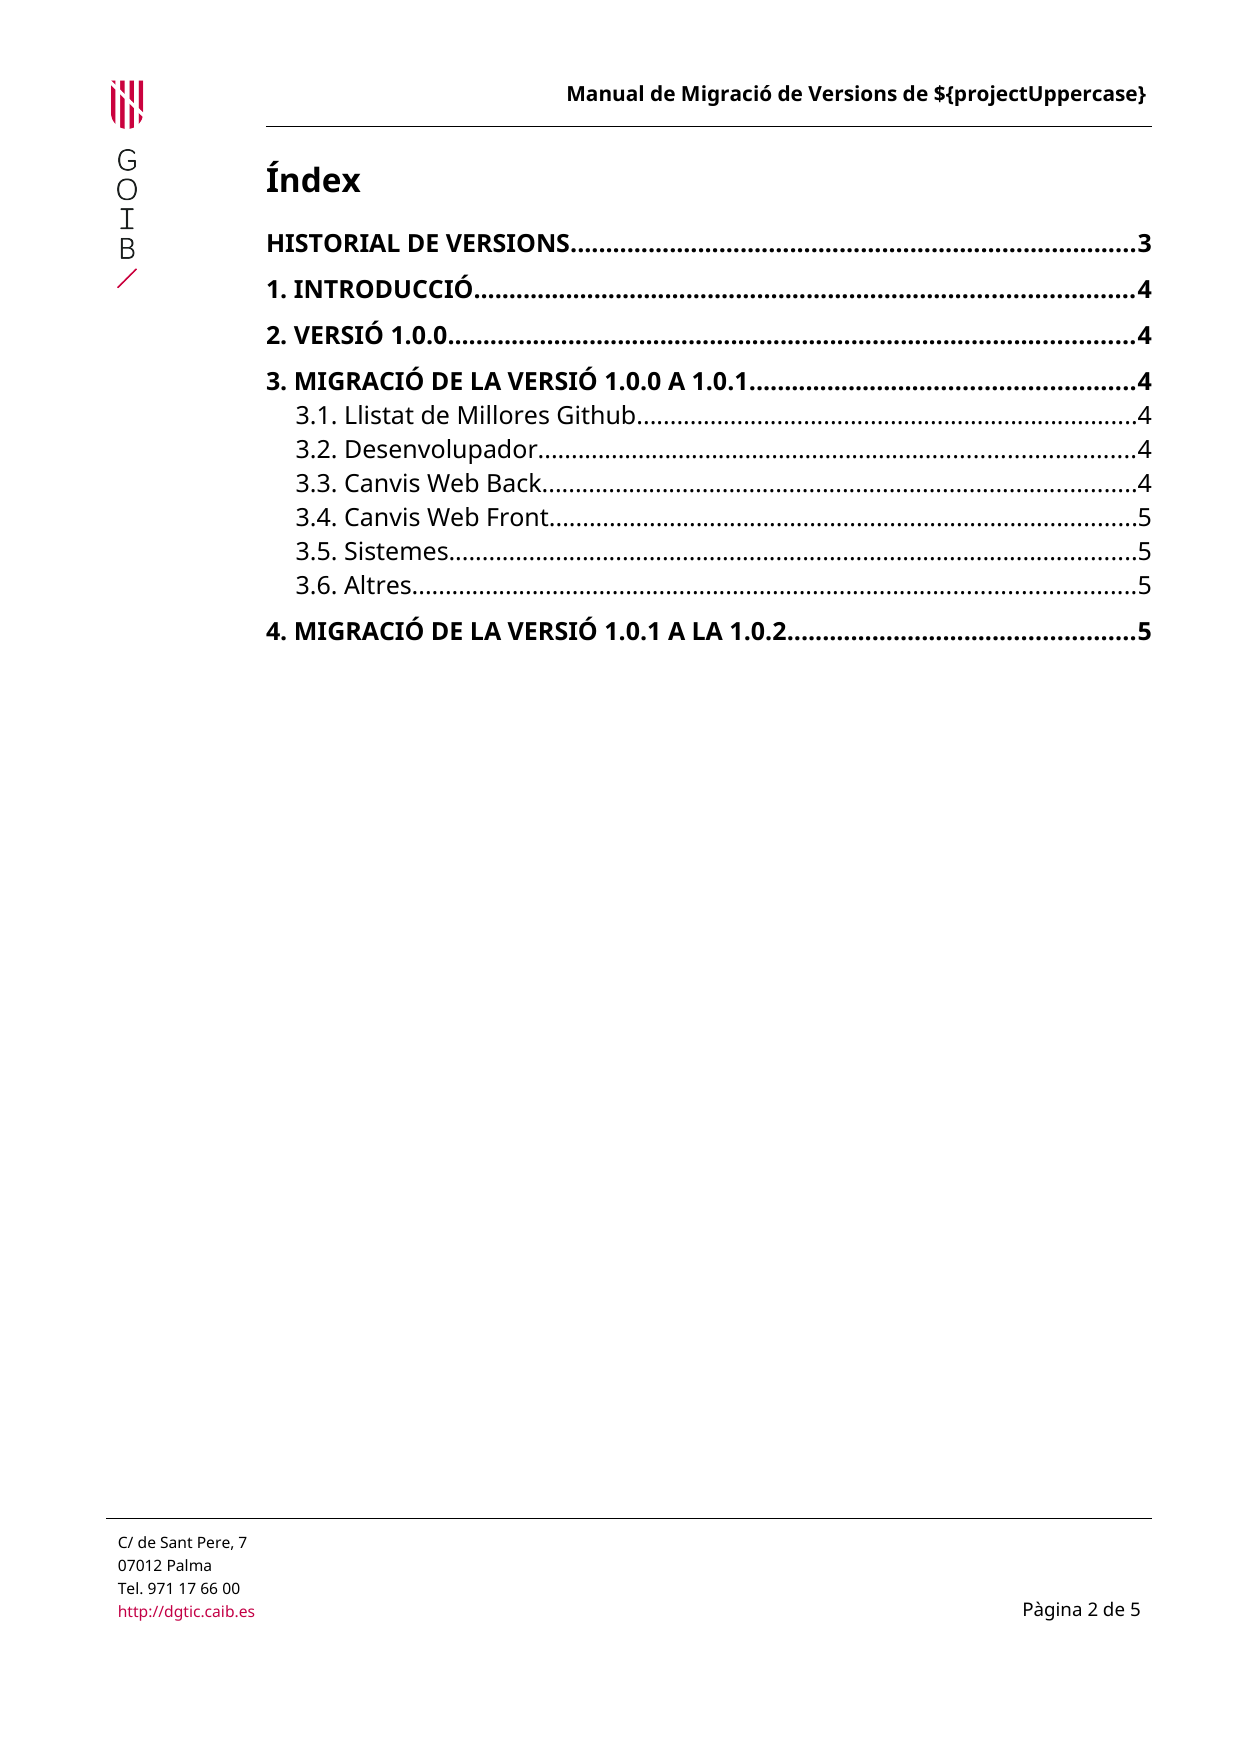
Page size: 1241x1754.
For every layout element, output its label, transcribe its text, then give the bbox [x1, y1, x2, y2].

text 3.6. Altres 5 [295, 568, 1152, 602]
text 3.4. Canvis Web Front 5 [295, 500, 1152, 534]
subtitle Índex [266, 156, 1152, 202]
picture [82, 57, 172, 319]
text Historial de versions 3 [266, 226, 1152, 260]
text 3.1. Llistat de Millores Github 4 [295, 398, 1152, 432]
text 3.5. Sistemes 5 [295, 534, 1152, 568]
text 3.3. Canvis Web Back 4 [295, 466, 1152, 500]
text 3. Migració de la Versió 1.0.0 a 1.0.1 4 [266, 363, 1152, 398]
text 3.2. Desenvolupador 4 [295, 432, 1152, 466]
text 1. Introducció 4 [266, 272, 1152, 306]
text 2. Versió 1.0.0 4 [266, 318, 1152, 352]
text 4. Migració de la Versió 1.0.1 a la 1.0.2 5 [266, 614, 1152, 648]
